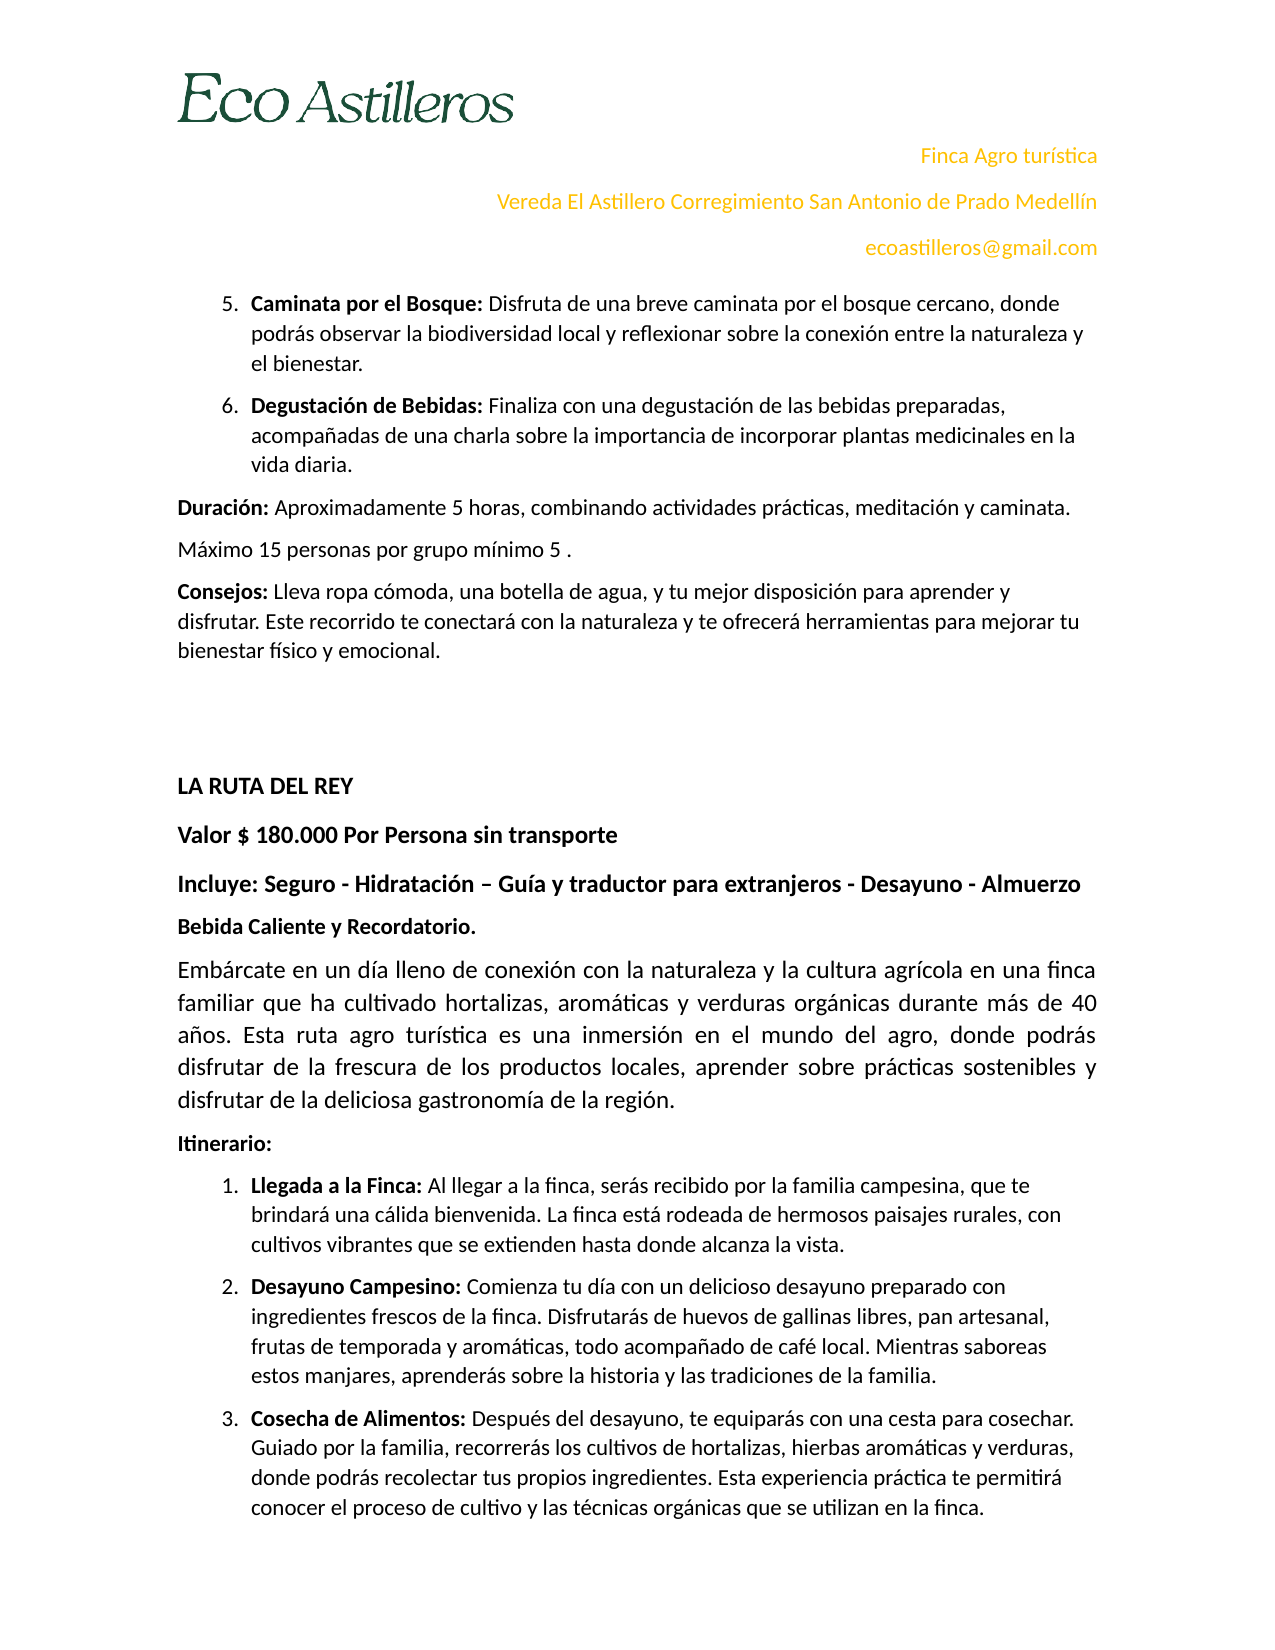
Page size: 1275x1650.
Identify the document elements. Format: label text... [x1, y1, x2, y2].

text Bebida Caliente y Recordatorio. [177, 912, 1098, 941]
text LA RUTA DEL REY [177, 770, 1098, 800]
text Incluye: Seguro - Hidratación – Guía y traductor para extranjeros - Desayuno - Almuerzo [177, 868, 1098, 898]
text Embárcate en un día lleno de conexión con la naturaleza y la cultura agrícola en una finca familiar que ha cultivado hortalizas, aromáticas y verduras orgánicas durante más de 40 años. Esta ruta agro turística es una inmersión en el mundo del agro, donde podrás disfrutar de la frescura de los productos locales, aprender sobre prácticas sostenibles y disfrutar de la deliciosa gastronomía de la región. [177, 955, 1098, 1114]
text Duración: Aproximadamente 5 horas, combinando actividades prácticas, meditación y caminata. [177, 493, 1098, 521]
list Caminata por el Bosque: Disfruta de una breve caminata por el bosque cercano, donde podrás observar la biodiversidad local y reflexionar sobre la conexión entre la naturaleza y el bienestar. [221, 289, 1098, 377]
list Cosecha de Alimentos: Después del desayuno, te equiparás con una cesta para cosechar. Guiado por la familia, recorrerás los cultivos de hortalizas, hierbas aromáticas y verduras, donde podrás recolectar tus propios ingredientes. Esta experiencia práctica te permitirá conocer el proceso de cultivo y las técnicas orgánicas que se utilizan en la finca. [221, 1404, 1098, 1521]
text Máximo 15 personas por grupo mínimo 5 . [177, 535, 1098, 563]
list Degustación de Bebidas: Finaliza con una degustación de las bebidas preparadas, acompañadas de una charla sobre la importancia de incorporar plantas medicinales en la vida diaria. [221, 391, 1098, 478]
text Valor $ 180.000 Por Persona sin transporte [177, 819, 1098, 849]
text Itinerario: [177, 1129, 1098, 1157]
list Llegada a la Finca: Al llegar a la finca, serás recibido por la familia campesina, que te brindará una cálida bienvenida. La finca está rodeada de hermosos paisajes rurales, con cultivos vibrantes que se extienden hasta donde alcanza la vista. [221, 1171, 1098, 1258]
text Consejos: Lleva ropa cómoda, una botella de agua, y tu mejor disposición para aprender y disfrutar. Este recorrido te conectará con la naturaleza y te ofrecerá herramientas para mejorar tu bienestar físico y emocional. [177, 577, 1098, 664]
list Desayuno Campesino: Comienza tu día con un delicioso desayuno preparado con ingredientes frescos de la finca. Disfrutarás de huevos de gallinas libres, pan artesanal, frutas de temporada y aromáticas, todo acompañado de café local. Mientras saboreas estos manjares, aprenderás sobre la historia y las tradiciones de la familia. [221, 1272, 1098, 1389]
